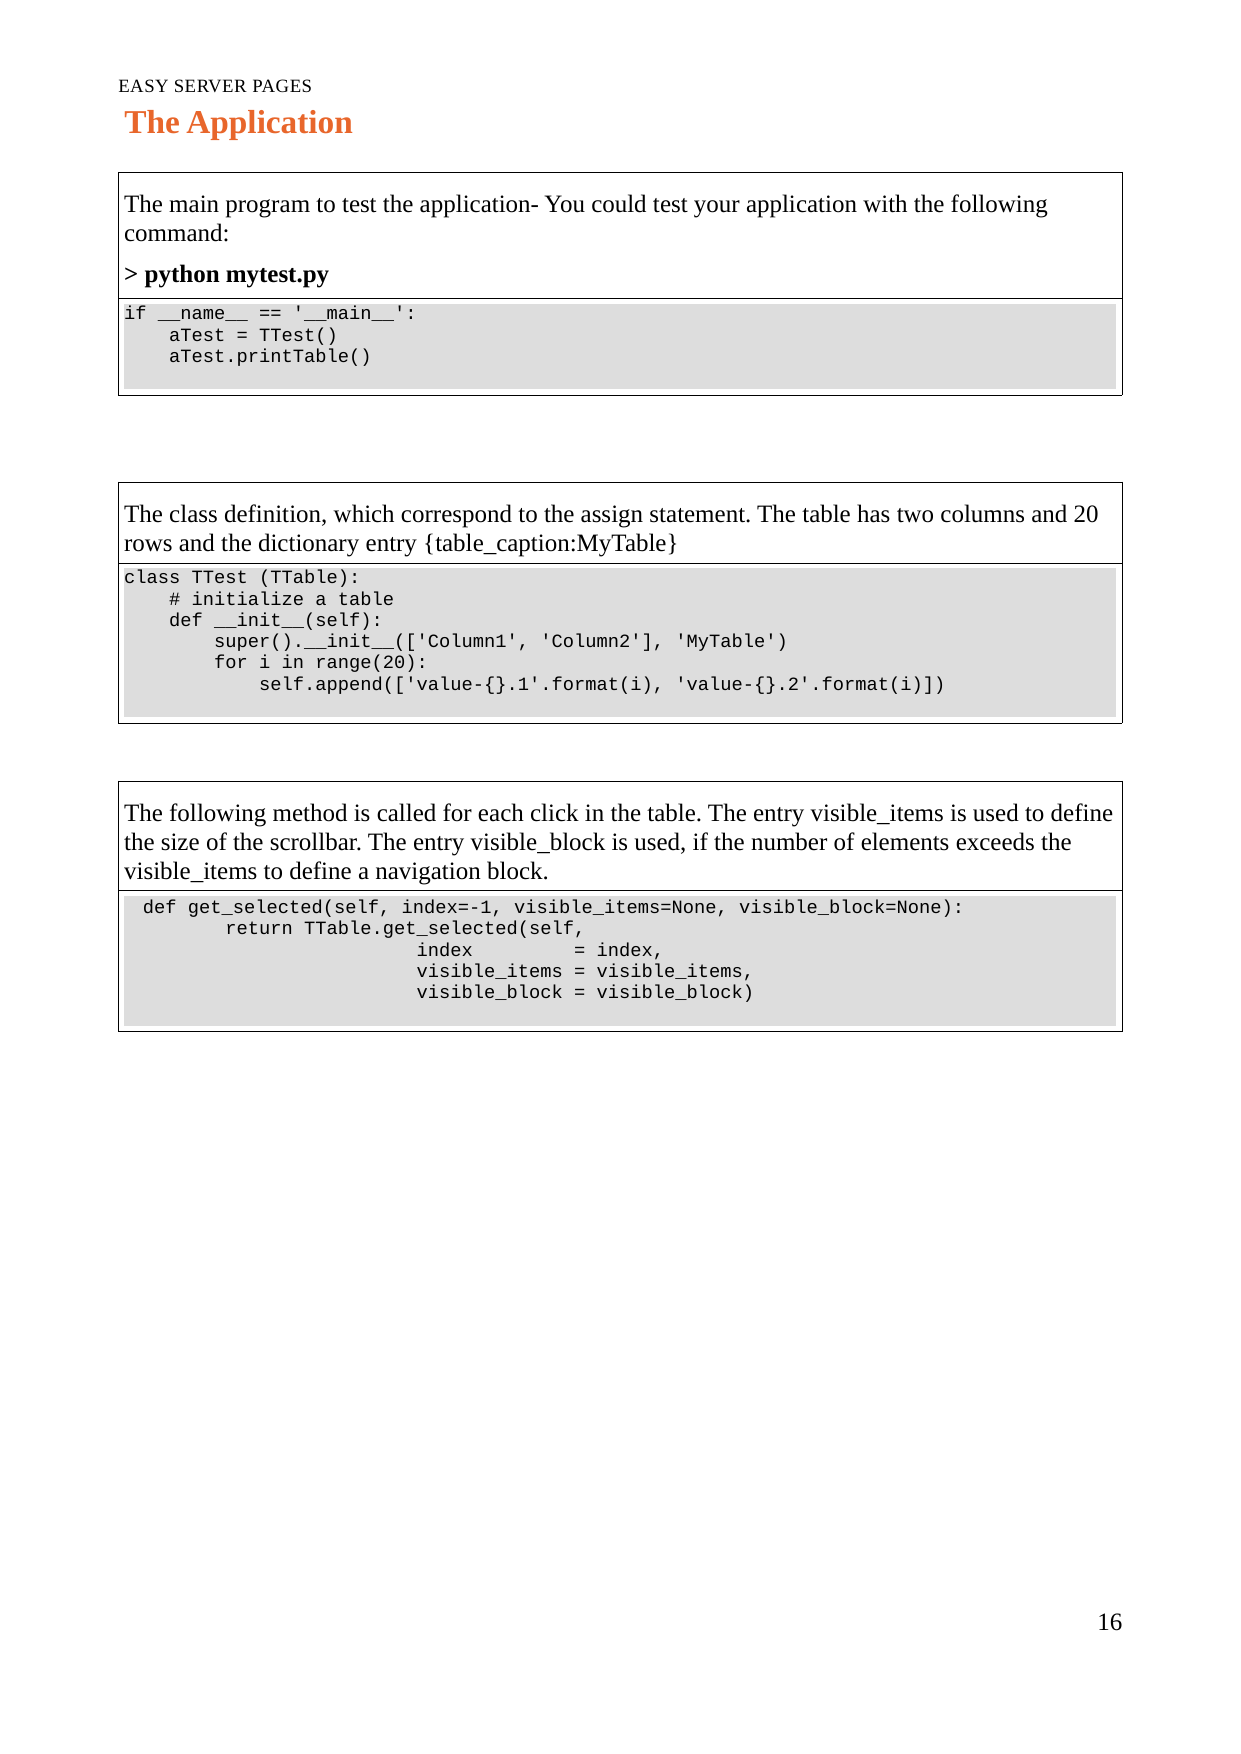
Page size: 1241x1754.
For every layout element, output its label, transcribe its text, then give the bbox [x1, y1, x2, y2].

table_header The following method is called for each click in the table. The entry visible_items is used to define the size of the scrollbar. The entry visible_block is used, if the number of elements exceeds the visible_items to define a navigation block. [119, 782, 1122, 890]
table_cell class TTest (TTable): # initialize a table def __init__(self): super().__init__(['Column1', 'Column2'], 'MyTable') for i in range(20): self.append(['value-{}.1'.format(i), 'value-{}.2'.format(i)]) [119, 564, 1122, 723]
table_header The class definition, which correspond to the assign statement. The table has two columns and 20 rows and the dictionary entry {table_caption:MyTable} [119, 483, 1122, 562]
table_cell if __name__ == '__main__': aTest = TTest() aTest.printTable() [119, 299, 1122, 395]
subtitle The Application [124, 102, 1122, 141]
table_cell def get_selected(self, index=-1, visible_items=None, visible_block=None): return TTable.get_selected(self, index = index, visible_items = visible_items, visible_block = visible_block) [119, 891, 1122, 1031]
table_header The main program to test the application- You could test your application with the following command: > python mytest.py [119, 173, 1122, 298]
